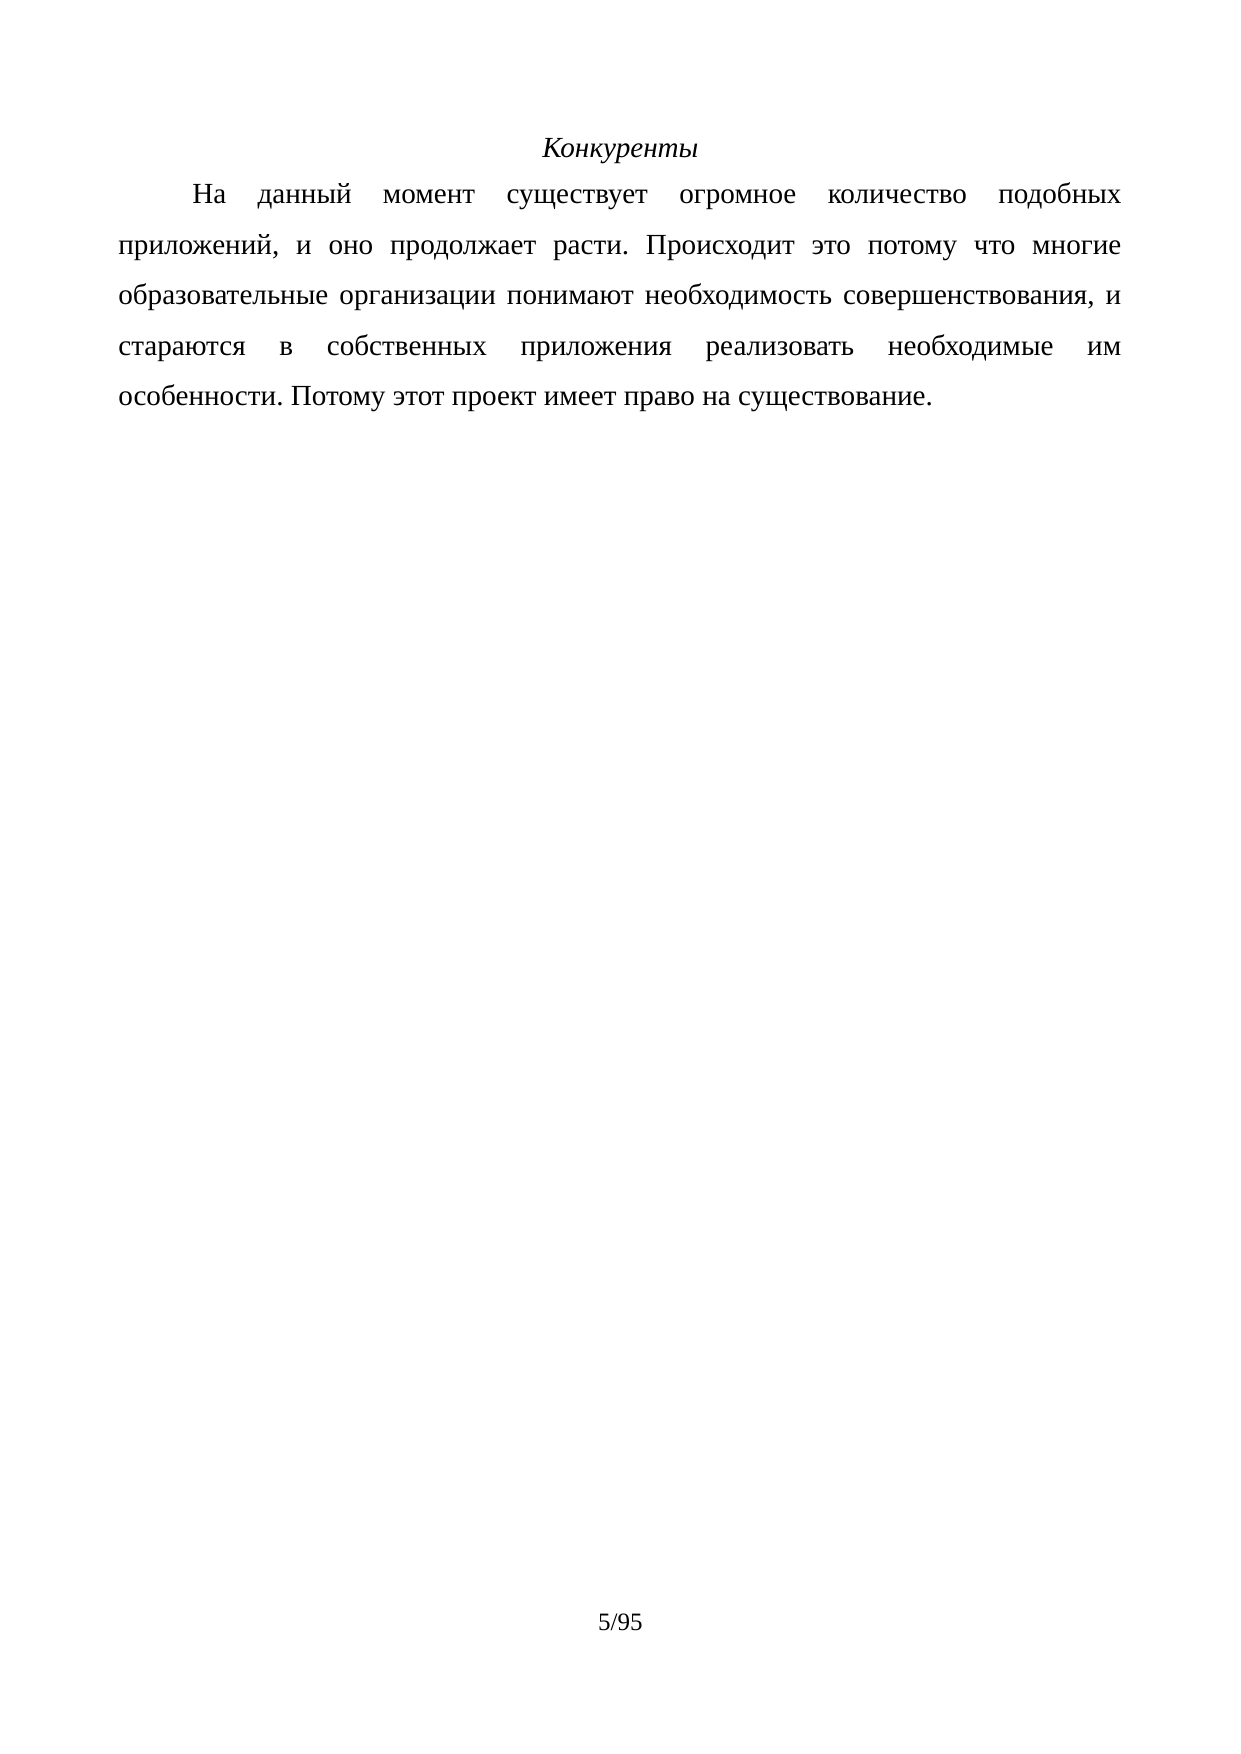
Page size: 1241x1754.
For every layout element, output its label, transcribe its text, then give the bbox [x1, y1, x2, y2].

text На данный момент существует огромное количество подобных приложений, и оно продолжает расти. Происходит это потому что многие образовательные организации понимают необходимость совершенствования, и стараются в собственных приложения реализовать необходимые им особенности. Потому этот проект имеет право на существование. [118, 177, 1122, 411]
subtitle Конкуренты [118, 131, 1122, 164]
